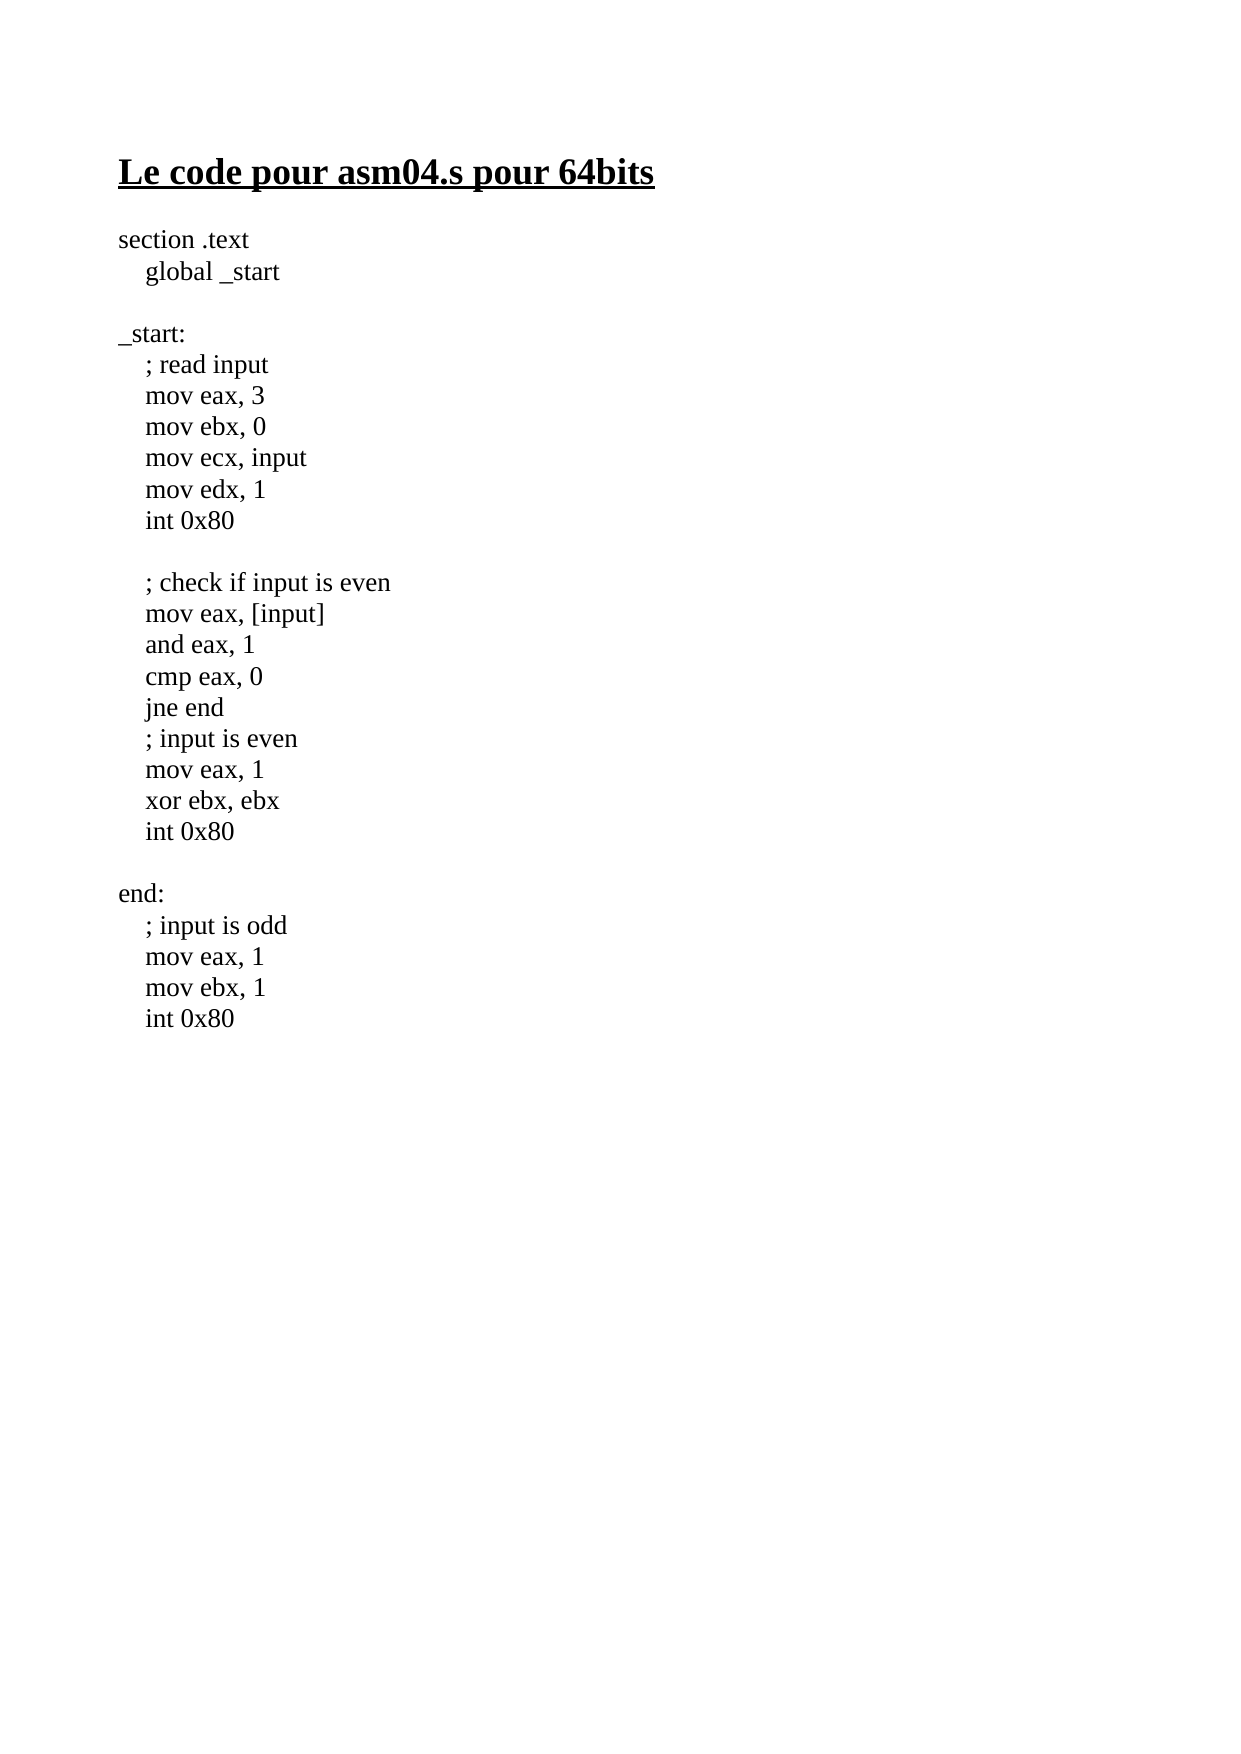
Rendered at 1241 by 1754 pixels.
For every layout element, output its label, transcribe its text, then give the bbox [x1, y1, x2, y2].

text mov eax, [input] [118, 597, 1122, 628]
text mov ebx, 1 [118, 971, 1122, 1002]
text jne end [118, 691, 1122, 722]
text mov eax, 3 [118, 379, 1122, 410]
text mov eax, 1 [118, 753, 1122, 784]
text int 0x80 [118, 504, 1122, 535]
text ; check if input is even [118, 566, 1122, 597]
text ; input is even [118, 722, 1122, 753]
text int 0x80 [118, 1002, 1122, 1033]
text Le code pour asm04.s pour 64bits [118, 149, 1122, 192]
text global _start [118, 255, 1122, 286]
text end: [118, 878, 1122, 909]
text mov ebx, 0 [118, 410, 1122, 442]
text ; read input [118, 348, 1122, 379]
text _start: [118, 317, 1122, 348]
text section .text [118, 223, 1122, 255]
text xor ebx, ebx [118, 784, 1122, 815]
text mov eax, 1 [118, 940, 1122, 971]
text and eax, 1 [118, 628, 1122, 659]
text int 0x80 [118, 815, 1122, 846]
text ; input is odd [118, 909, 1122, 940]
text mov ecx, input [118, 442, 1122, 473]
text cmp eax, 0 [118, 659, 1122, 691]
text mov edx, 1 [118, 473, 1122, 504]
